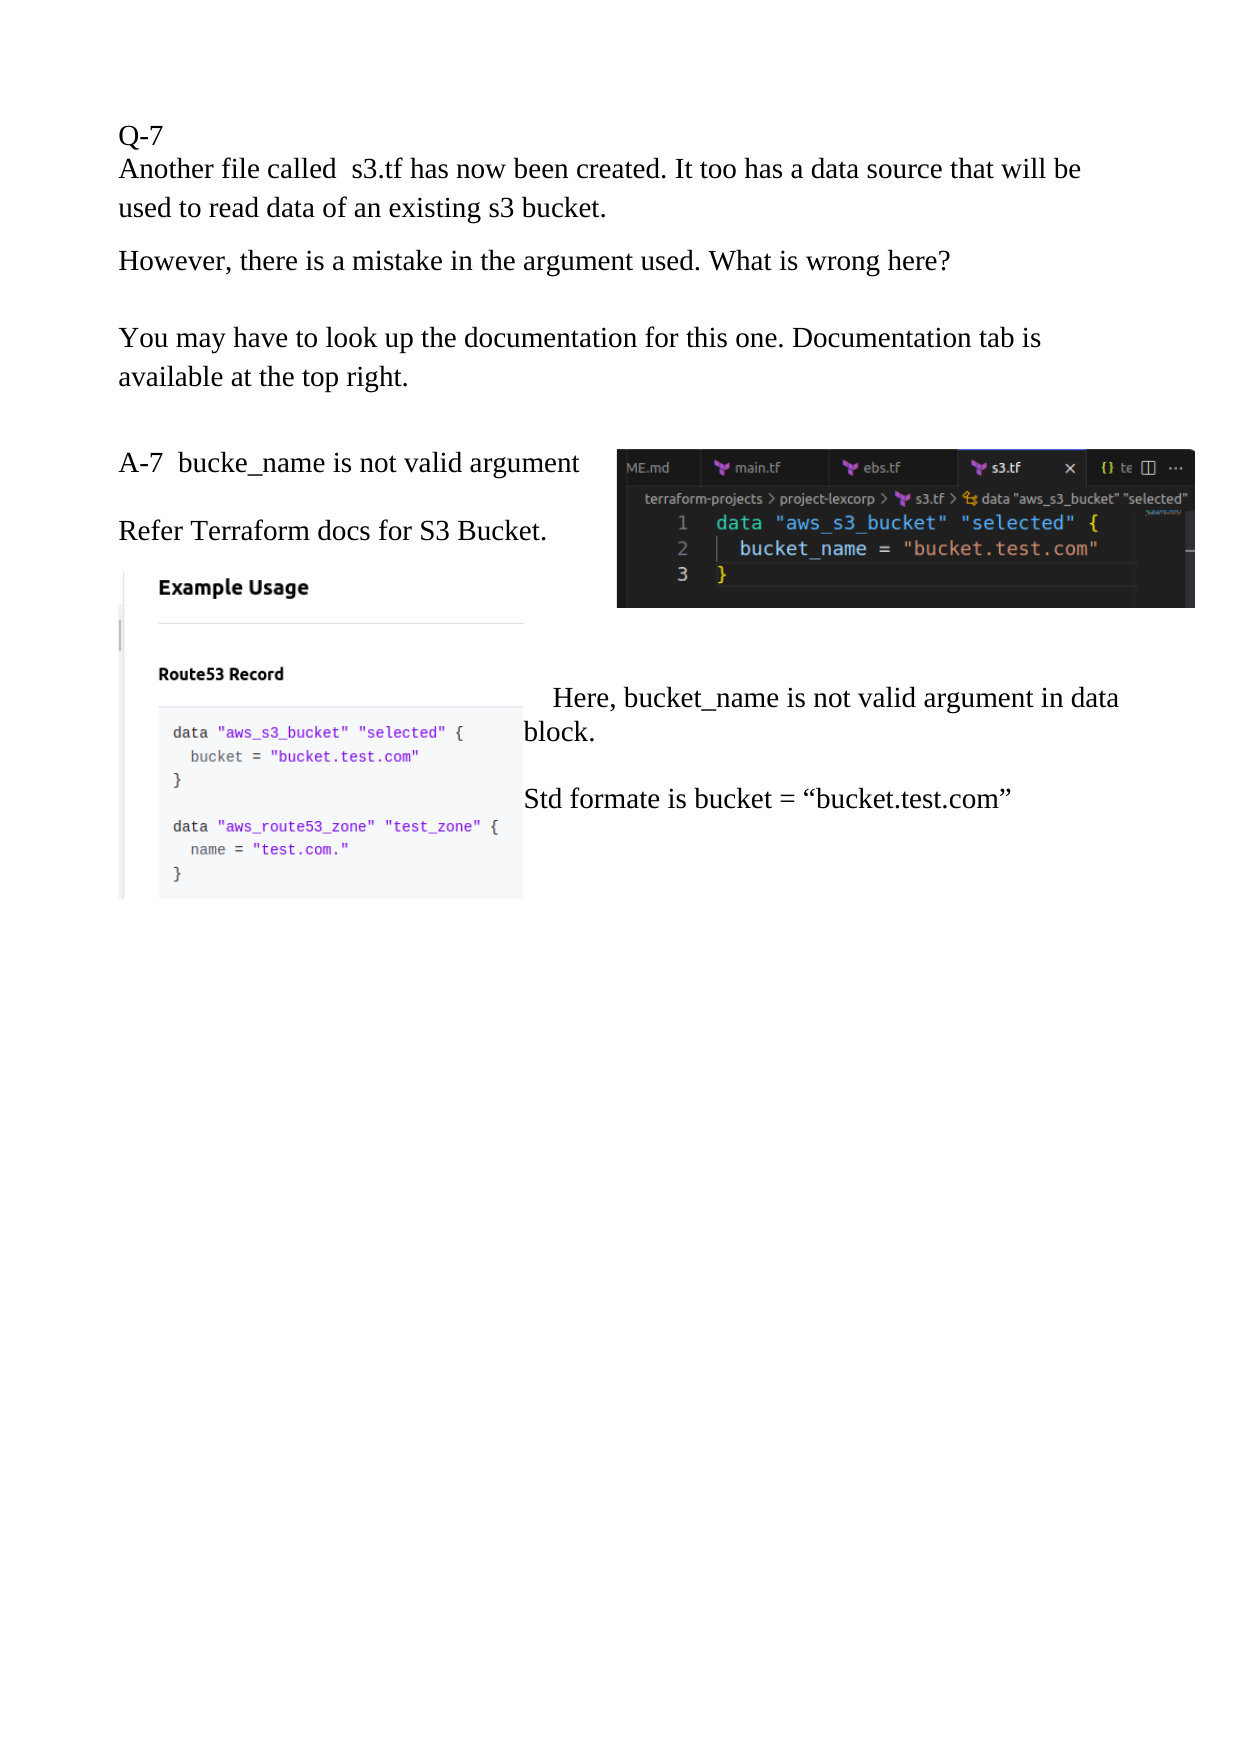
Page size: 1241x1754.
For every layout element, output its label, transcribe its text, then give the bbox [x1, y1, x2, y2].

picture [1092, 447, 1195, 608]
text However, there is a mistake in the argument used. What is wrong here? You may have to look up the documentation for this one. Documentation tab is available at the top right. [118, 243, 1122, 392]
text Refer Terraform docs for S3 Bucket. [118, 513, 1092, 546]
text A-7 bucke_name is not valid argument [118, 446, 1122, 479]
text Q-7 [118, 118, 1122, 152]
text Another file called s3.tf has now been created. It too has a data source that will be used to read data of an existing s3 bucket. [118, 152, 1122, 224]
text Here, bucket_name is not valid argument in data block. [468, 680, 1122, 747]
picture [118, 571, 468, 899]
text Std formate is bucket = “bucket.test.com” [468, 781, 1122, 814]
